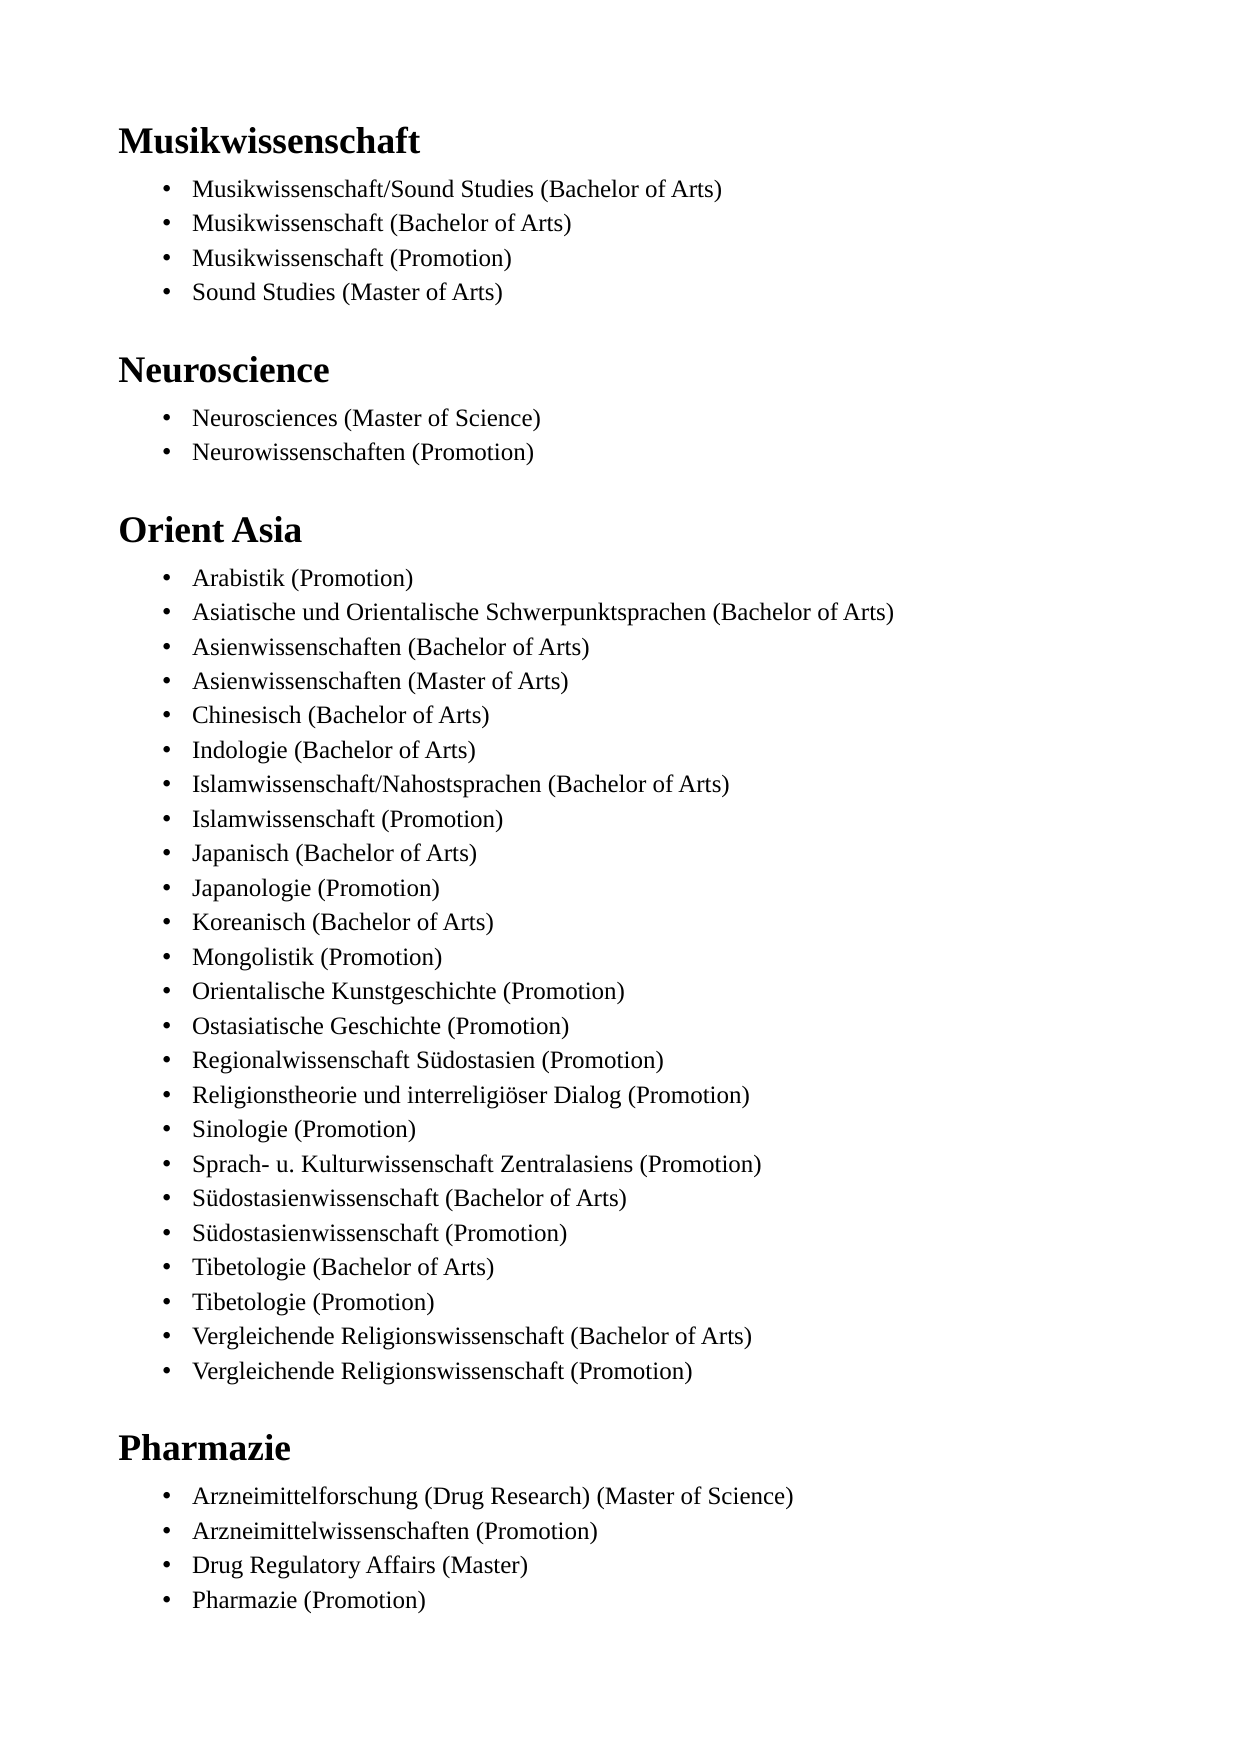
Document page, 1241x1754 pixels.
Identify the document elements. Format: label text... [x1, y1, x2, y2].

list Vergleichende Religionswissenschaft (Bachelor of Arts) [162, 1321, 1122, 1350]
list Arzneimittelforschung (Drug Research) (Master of Science) [162, 1481, 1122, 1510]
list Ostasiatische Geschichte (Promotion) [162, 1011, 1122, 1040]
list Musikwissenschaft (Promotion) [162, 243, 1122, 271]
list Tibetologie (Bachelor of Arts) [162, 1252, 1122, 1281]
subtitle Pharmazie [118, 1426, 1122, 1469]
list Orientalische Kunstgeschichte (Promotion) [162, 976, 1122, 1005]
list Sound Studies (Master of Arts) [162, 277, 1122, 306]
subtitle Musikwissenschaft [118, 118, 1122, 161]
list Drug Regulatory Affairs (Master) [162, 1550, 1122, 1579]
list Südostasienwissenschaft (Promotion) [162, 1218, 1122, 1247]
list Japanisch (Bachelor of Arts) [162, 838, 1122, 867]
list Arzneimittelwissenschaften (Promotion) [162, 1516, 1122, 1544]
list Chinesisch (Bachelor of Arts) [162, 701, 1122, 729]
list Koreanisch (Bachelor of Arts) [162, 907, 1122, 936]
list Musikwissenschaft (Bachelor of Arts) [162, 208, 1122, 237]
subtitle Orient Asia [118, 507, 1122, 550]
list Regionalwissenschaft Südostasien (Promotion) [162, 1045, 1122, 1074]
list Japanologie (Promotion) [162, 873, 1122, 902]
list Islamwissenschaft (Promotion) [162, 804, 1122, 833]
list Islamwissenschaft/Nahostsprachen (Bachelor of Arts) [162, 769, 1122, 798]
list Arabistik (Promotion) [162, 563, 1122, 591]
list Südostasienwissenschaft (Bachelor of Arts) [162, 1183, 1122, 1212]
list Asienwissenschaften (Master of Arts) [162, 666, 1122, 695]
list Tibetologie (Promotion) [162, 1287, 1122, 1316]
list Pharmazie (Promotion) [162, 1585, 1122, 1613]
list Asiatische und Orientalische Schwerpunktsprachen (Bachelor of Arts) [162, 597, 1122, 626]
list Neurowissenschaften (Promotion) [162, 437, 1122, 466]
list Musikwissenschaft/Sound Studies (Bachelor of Arts) [162, 174, 1122, 202]
list Indologie (Bachelor of Arts) [162, 735, 1122, 764]
list Vergleichende Religionswissenschaft (Promotion) [162, 1356, 1122, 1384]
list Religionstheorie und interreligiöser Dialog (Promotion) [162, 1080, 1122, 1109]
list Mongolistik (Promotion) [162, 942, 1122, 971]
subtitle Neuroscience [118, 347, 1122, 390]
list Neurosciences (Master of Science) [162, 403, 1122, 431]
list Asienwissenschaften (Bachelor of Arts) [162, 632, 1122, 660]
list Sprach- u. Kulturwissenschaft Zentralasiens (Promotion) [162, 1149, 1122, 1178]
list Sinologie (Promotion) [162, 1114, 1122, 1143]
